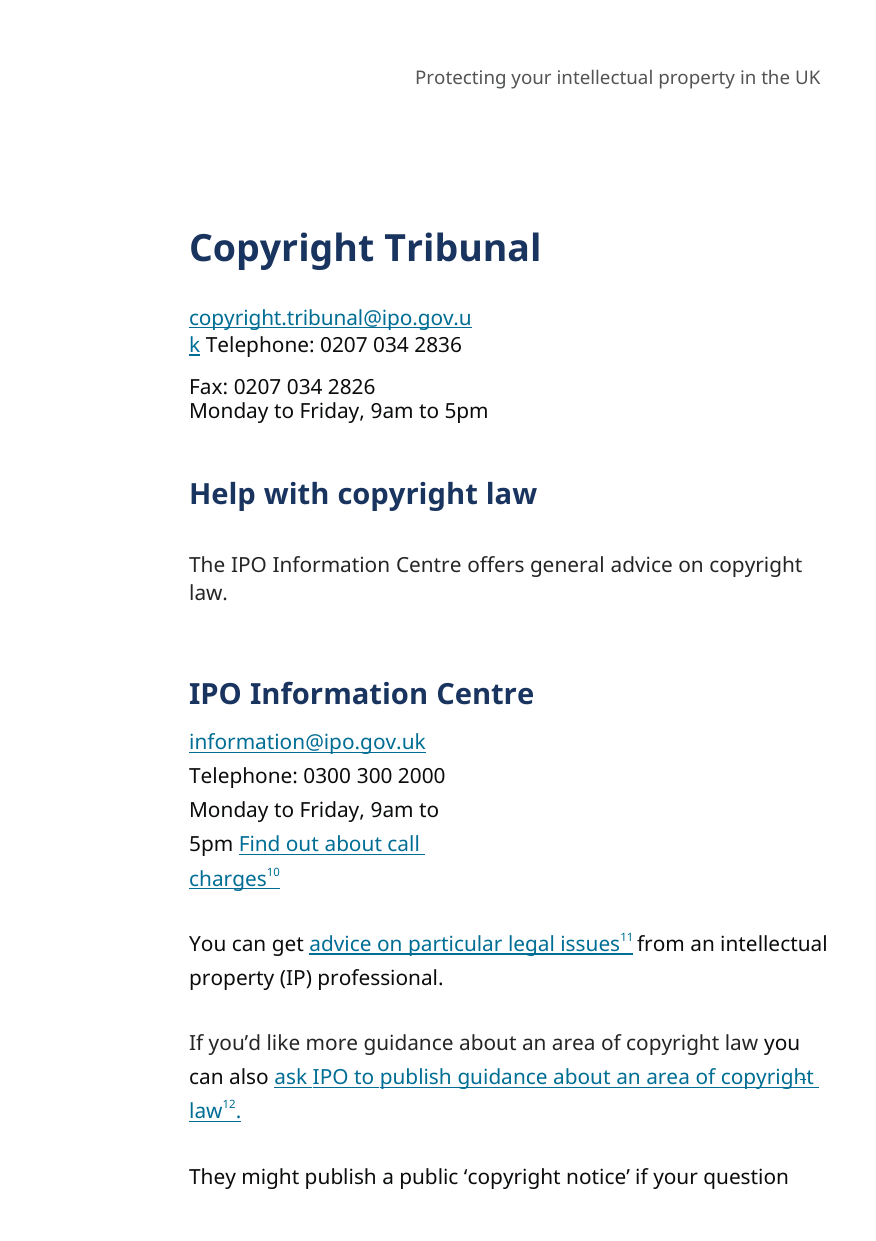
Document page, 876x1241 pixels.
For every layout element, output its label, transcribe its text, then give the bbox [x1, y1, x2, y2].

text You can get advice on particular legal issues11 from an intellectual property (IP) professional. [189, 929, 829, 992]
text Fax: 0207 034 2826 [189, 375, 829, 399]
text information@ipo.gov.uk Telephone: 0300 300 2000 Monday to Friday, 9am to 5pm Find out about call charges10 [189, 727, 476, 892]
subtitle IPO Information Centre [189, 673, 829, 713]
text Monday to Friday, 9am to 5pm [189, 399, 829, 423]
subtitle Help with copyright law [189, 473, 829, 513]
text They might publish a public ‘copyright notice’ if your question [189, 1162, 829, 1190]
text If you’d like more guidance about an area of copyright law you can also ask IPO to publish guidance about an area of copyright law12. [189, 1028, 829, 1125]
text The IPO Information Centre offers general advice on copyright law. [189, 550, 829, 607]
text copyright.tribunal@ipo.gov.uk Telephone: 0207 034 2836 [189, 303, 476, 358]
subtitle Copyright Tribunal [189, 221, 829, 272]
picture [274, 868, 279, 876]
